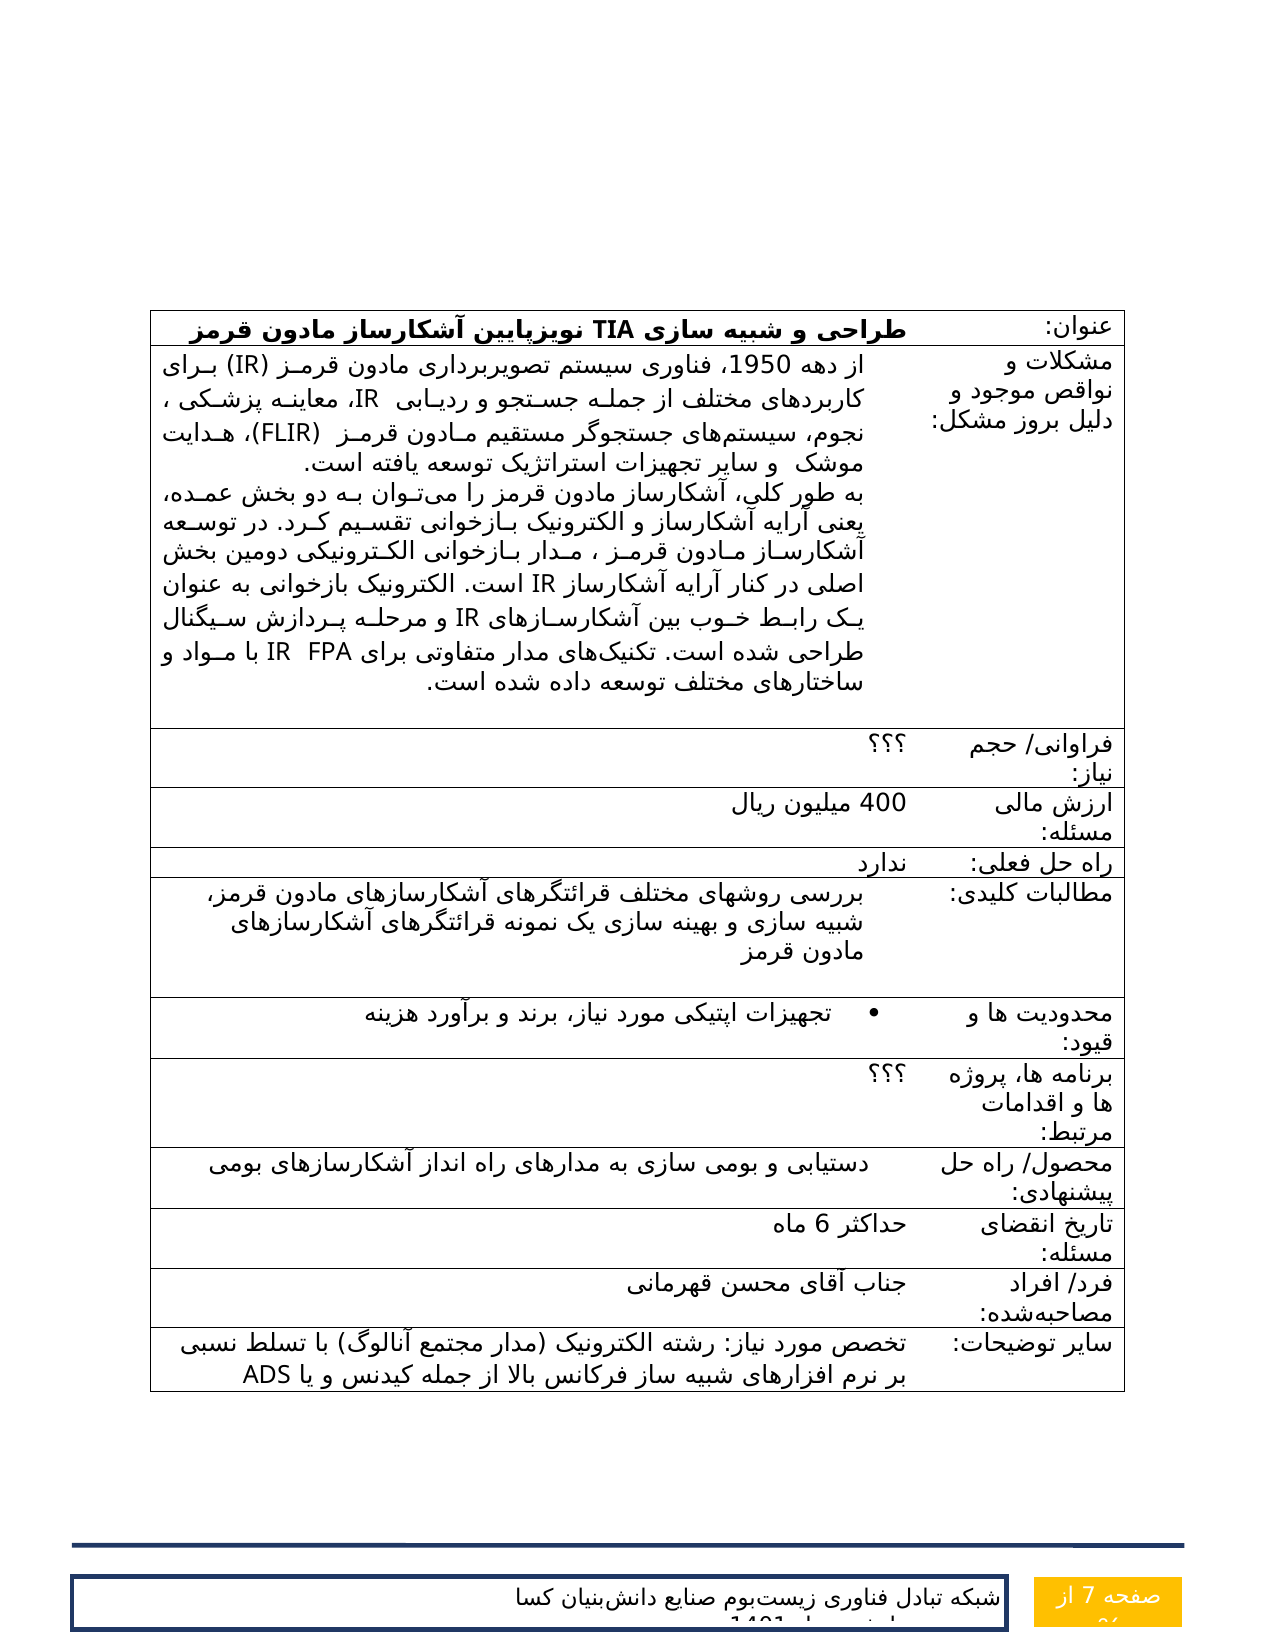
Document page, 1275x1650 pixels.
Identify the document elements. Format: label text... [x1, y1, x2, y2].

table_header طراحی و شبیه سازی TIA نویزپایین آشکارساز مادون قرمز [151, 311, 918, 345]
table_cell مشکلات و نواقص موجود و دلیل بروز مشکل: [918, 346, 1124, 728]
table_cell محصول/ راه حل پیشنهادی: [918, 1148, 1124, 1208]
table_cell تجهیزات اپتیکی مورد نیاز، برند و برآورد هزینه [151, 998, 918, 1058]
table_cell از دهه 1950، فناوری سیستم تصویربرداری مادون قرمز (IR) برای کاربردهای مختلف از جمله جستجو و ردیابی IR، معاینه پزشکی ، نجوم، سیستم‌های جستجوگر مستقیم مادون قرمز (FLIR)، هدایت موشک و سایر تجهیزات استراتژیک توسعه یافته است. به طور کلی، آشکارساز مادون قرمز را می‌توان به دو بخش عمده، یعنی آرایه آشکارساز و الکترونیک بازخوانی تقسیم کرد. در توسعه آشکارساز مادون قرمز ، مدار بازخوانی الکترونیکی دومین بخش اصلی در کنار آرایه آشکارساز IR است. الکترونیک بازخوانی به عنوان یک رابط خوب بین آشکارسازهای IR و مرحله پردازش سیگنال طراحی شده است. تکنیک‌های مدار متفاوتی برای IR FPA با مواد و ساختارهای مختلف توسعه داده شده است. [151, 346, 918, 728]
table_cell راه حل فعلی: [918, 848, 1124, 877]
table_cell ارزش مالی مسئله: [918, 788, 1124, 847]
table_cell جناب آقای محسن قهرمانی [151, 1269, 918, 1327]
table_cell حداکثر 6 ماه [151, 1209, 918, 1267]
table_cell تاریخ انقضای مسئله: [918, 1209, 1124, 1267]
table_cell ندارد [151, 848, 918, 877]
table_cell تخصص مورد نیاز: رشته الکترونیک (مدار مجتمع آنالوگ) با تسلط نسبی بر نرم افزارهای شبیه ساز فرکانس بالا از جمله کیدنس و یا ADS [151, 1328, 918, 1391]
table_cell ؟؟؟ [151, 729, 918, 787]
table_cell 400 میلیون ریال [151, 788, 918, 847]
table_cell فرد/ افراد مصاحبه‌شده: [918, 1269, 1124, 1327]
table_header عنوان: [918, 311, 1124, 345]
table_cell مطالبات کلیدی: [918, 878, 1124, 997]
table_cell دستیابی و بومی سازی به مدارهای راه انداز آشکارسازهای بومی [151, 1148, 918, 1208]
table_cell برنامه ها، پروژه ها و اقدامات مرتبط: [918, 1059, 1124, 1147]
table_cell ؟؟؟ [151, 1059, 918, 1147]
table_cell فراوانی/ حجم نیاز: [918, 729, 1124, 787]
table_cell بررسی روشهای مختلف قرائتگرهای آشکارسازهای مادون قرمز، شبیه سازی و بهینه سازی یک نمونه قرائتگرهای آشکارسازهای مادون قرمز [151, 878, 918, 997]
table_cell محدودیت ها و قیود: [918, 998, 1124, 1058]
table_cell سایر توضیحات: [918, 1328, 1124, 1391]
